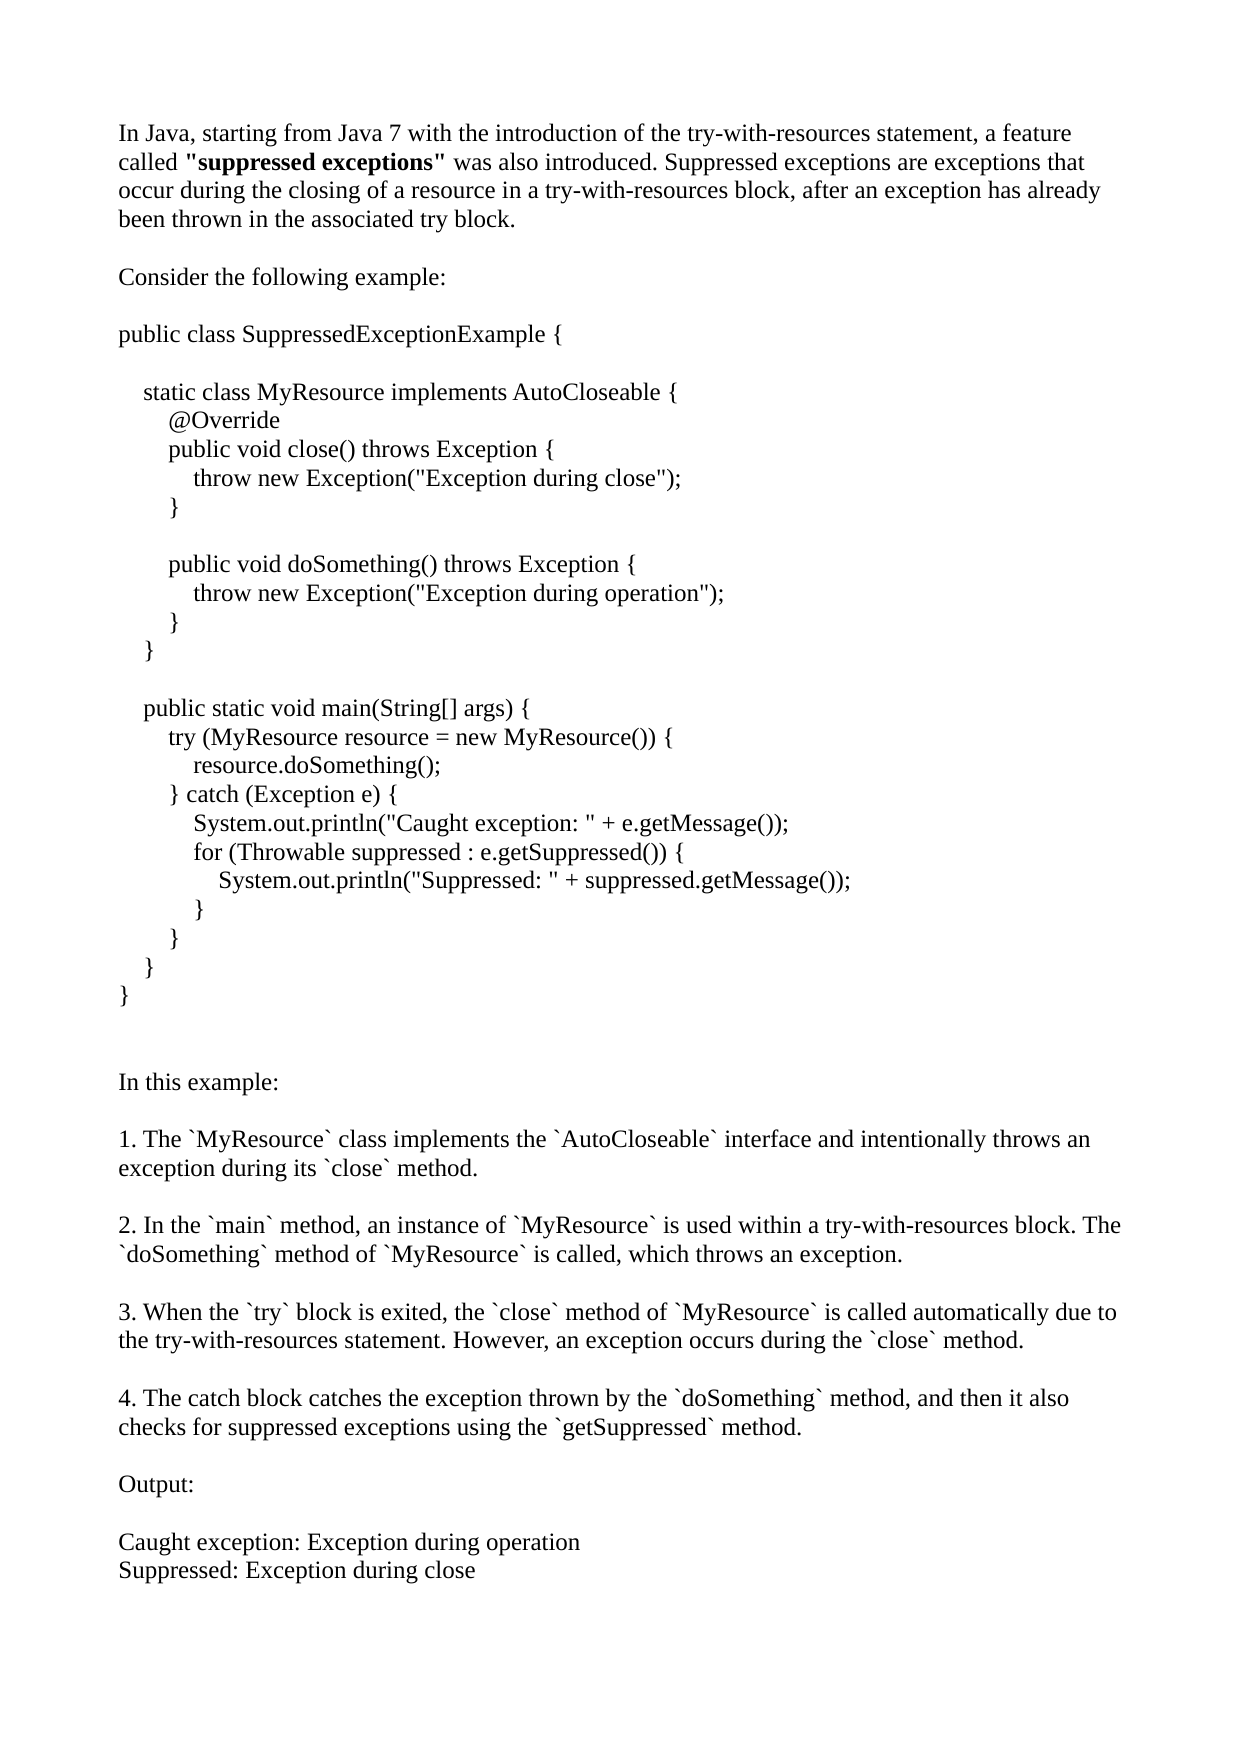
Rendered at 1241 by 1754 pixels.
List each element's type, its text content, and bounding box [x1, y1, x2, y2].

text 3. When the `try` block is exited, the `close` method of `MyResource` is called automatically due to the try-with-resources statement. However, an exception occurs during the `close` method. [118, 1297, 1122, 1354]
text throw new Exception("Exception during operation"); [118, 578, 1122, 607]
text } [118, 636, 1122, 664]
text for (Throwable suppressed : e.getSuppressed()) { [118, 837, 1122, 866]
text resource.doSomething(); [118, 751, 1122, 779]
text } [118, 894, 1122, 923]
text } [118, 492, 1122, 521]
text System.out.println("Caught exception: " + e.getMessage()); [118, 808, 1122, 837]
text public void doSomething() throws Exception { [118, 549, 1122, 578]
text Suppressed: Exception during close [118, 1556, 1122, 1584]
text Consider the following example: [118, 262, 1122, 291]
text throw new Exception("Exception during close"); [118, 463, 1122, 492]
text public static void main(String[] args) { [118, 693, 1122, 722]
text } catch (Exception e) { [118, 779, 1122, 808]
text } [118, 981, 1122, 1009]
text System.out.println("Suppressed: " + suppressed.getMessage()); [118, 866, 1122, 894]
text public class SuppressedExceptionExample { [118, 319, 1122, 348]
text static class MyResource implements AutoCloseable { [118, 377, 1122, 406]
text } [118, 923, 1122, 952]
text @Override [118, 406, 1122, 434]
text In this example: [118, 1067, 1122, 1096]
text 4. The catch block catches the exception thrown by the `doSomething` method, and then it also checks for suppressed exceptions using the `getSuppressed` method. [118, 1383, 1122, 1441]
text } [118, 607, 1122, 636]
text try (MyResource resource = new MyResource()) { [118, 722, 1122, 751]
text 1. The `MyResource` class implements the `AutoCloseable` interface and intentionally throws an exception during its `close` method. [118, 1124, 1122, 1182]
text Output: [118, 1469, 1122, 1498]
text 2. In the `main` method, an instance of `MyResource` is used within a try-with-resources block. The `doSomething` method of `MyResource` is called, which throws an exception. [118, 1211, 1122, 1268]
text public void close() throws Exception { [118, 434, 1122, 463]
text Caught exception: Exception during operation [118, 1527, 1122, 1556]
text } [118, 952, 1122, 981]
text In Java, starting from Java 7 with the introduction of the try-with-resources statement, a feature called "suppressed exceptions" was also introduced. Suppressed exceptions are exceptions that occur during the closing of a resource in a try-with-resources block, after an exception has already been thrown in the associated try block. [118, 118, 1122, 233]
